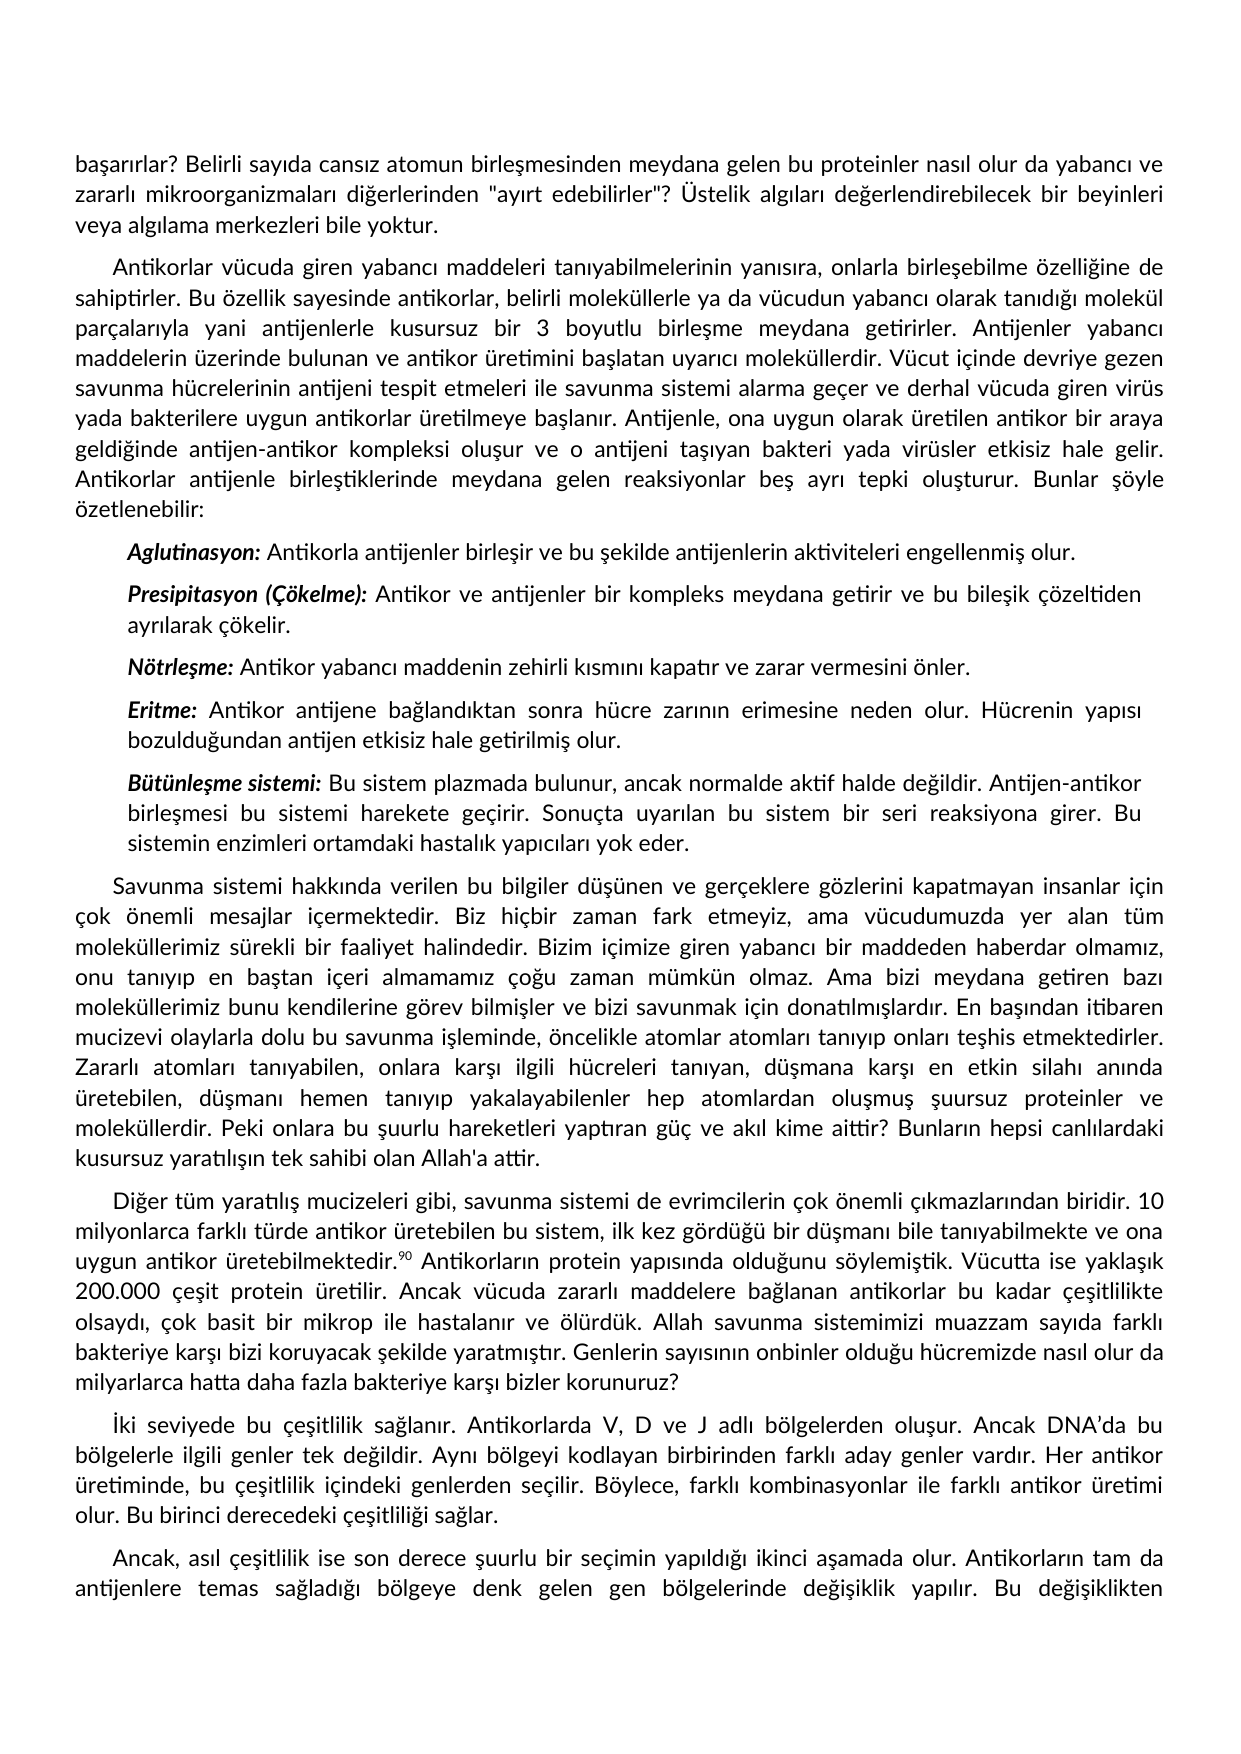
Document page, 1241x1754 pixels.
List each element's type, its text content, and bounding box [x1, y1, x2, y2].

text Savunma sistemi hakkında verilen bu bilgiler düşünen ve gerçeklere gözlerini kapatmayan insanlar için çok önemli mesajlar içermektedir. Biz hiçbir zaman fark etmeyiz, ama vücudumuzda yer alan tüm moleküllerimiz sürekli bir faaliyet halindedir. Bizim içimize giren yabancı bir maddeden haberdar olmamız, onu tanıyıp en baştan içeri almamamız çoğu zaman mümkün olmaz. Ama bizi meydana getiren bazı moleküllerimiz bunu kendilerine görev bilmişler ve bizi savunmak için donatılmışlardır. En başından itibaren mucizevi olaylarla dolu bu savunma işleminde, öncelikle atomlar atomları tanıyıp onları teşhis etmektedirler. Zararlı atomları tanıyabilen, onlara karşı ilgili hücreleri tanıyan, düşmana karşı en etkin silahı anında üretebilen, düşmanı hemen tanıyıp yakalayabilenler hep atomlardan oluşmuş şuursuz proteinler ve moleküllerdir. Peki onlara bu şuurlu hareketleri yaptıran güç ve akıl kime aittir? Bunların hepsi canlılardaki kusursuz yaratılışın tek sahibi olan Allah'a attir. [75, 872, 1165, 1171]
text başarırlar? Belirli sayıda cansız atomun birleşmesinden meydana gelen bu proteinler nasıl olur da yabancı ve zararlı mikroorganizmaları diğerlerinden "ayırt edebilirler"? Üstelik algıları değerlendirebilecek bir beyinleri veya algılama merkezleri bile yoktur. [75, 150, 1165, 238]
text Aglutinasyon: Antikorla antijenler birleşir ve bu şekilde antijenlerin aktiviteleri engellenmiş olur. [127, 537, 1143, 565]
text Antikorlar vücuda giren yabancı maddeleri tanıyabilmelerinin yanısıra, onlarla birleşebilme özelliğine de sahiptirler. Bu özellik sayesinde antikorlar, belirli moleküllerle ya da vücudun yabancı olarak tanıdığı molekül parçalarıyla yani antijenlerle kusursuz bir 3 boyutlu birleşme meydana getirirler. Antijenler yabancı maddelerin üzerinde bulunan ve antikor üretimini başlatan uyarıcı moleküllerdir. Vücut içinde devriye gezen savunma hücrelerinin antijeni tespit etmeleri ile savunma sistemi alarma geçer ve derhal vücuda giren virüs yada bakterilere uygun antikorlar üretilmeye başlanır. Antijenle, ona uygun olarak üretilen antikor bir araya geldiğinde antijen-antikor kompleksi oluşur ve o antijeni taşıyan bakteri yada virüsler etkisiz hale gelir. Antikorlar antijenle birleştiklerinde meydana gelen reaksiyonlar beş ayrı tepki oluşturur. Bunlar şöyle özetlenebilir: [75, 253, 1165, 522]
text Nötrleşme: Antikor yabancı maddenin zehirli kısmını kapatır ve zarar vermesini önler. [127, 653, 1143, 681]
text Ancak, asıl çeşitlilik ise son derece şuurlu bir seçimin yapıldığı ikinci aşamada olur. Antikorların tam da antijenlere temas sağladığı bölgeye denk gelen gen bölgelerinde değişiklik yapılır. Bu değişiklikten [75, 1544, 1165, 1601]
text Presipitasyon (Çökelme): Antikor ve antijenler bir kompleks meydana getirir ve bu bileşik çözeltiden ayrılarak çökelir. [127, 580, 1143, 638]
text İki seviyede bu çeşitlilik sağlanır. Antikorlarda V, D ve J adlı bölgelerden oluşur. Ancak DNA’da bu bölgelerle ilgili genler tek değildir. Aynı bölgeyi kodlayan birbirinden farklı aday genler vardır. Her antikor üretiminde, bu çeşitlilik içindeki genlerden seçilir. Böylece, farklı kombinasyonlar ile farklı antikor üretimi olur. Bu birinci derecedeki çeşitliliği sağlar. [75, 1410, 1165, 1528]
text Diğer tüm yaratılış mucizeleri gibi, savunma sistemi de evrimcilerin çok önemli çıkmazlarından biridir. 10 milyonlarca farklı türde antikor üretebilen bu sistem, ilk kez gördüğü bir düşmanı bile tanıyabilmekte ve ona uygun antikor üretebilmektedir.90 Antikorların protein yapısında olduğunu söylemiştik. Vücutta ise yaklaşık 200.000 çeşit protein üretilir. Ancak vücuda zararlı maddelere bağlanan antikorlar bu kadar çeşitlilikte olsaydı, çok basit bir mikrop ile hastalanır ve ölürdük. Allah savunma sistemimizi muazzam sayıda farklı bakteriye karşı bizi koruyacak şekilde yaratmıştır. Genlerin sayısının onbinler olduğu hücremizde nasıl olur da milyarlarca hatta daha fazla bakteriye karşı bizler korunuruz? [75, 1186, 1165, 1395]
text Eritme: Antikor antijene bağlandıktan sonra hücre zarının erimesine neden olur. Hücrenin yapısı bozulduğundan antijen etkisiz hale getirilmiş olur. [127, 696, 1143, 753]
text Bütünleşme sistemi: Bu sistem plazmada bulunur, ancak normalde aktif halde değildir. Antijen-antikor birleşmesi bu sistemi harekete geçirir. Sonuçta uyarılan bu sistem bir seri reaksiyona girer. Bu sistemin enzimleri ortamdaki hastalık yapıcıları yok eder. [127, 769, 1143, 857]
